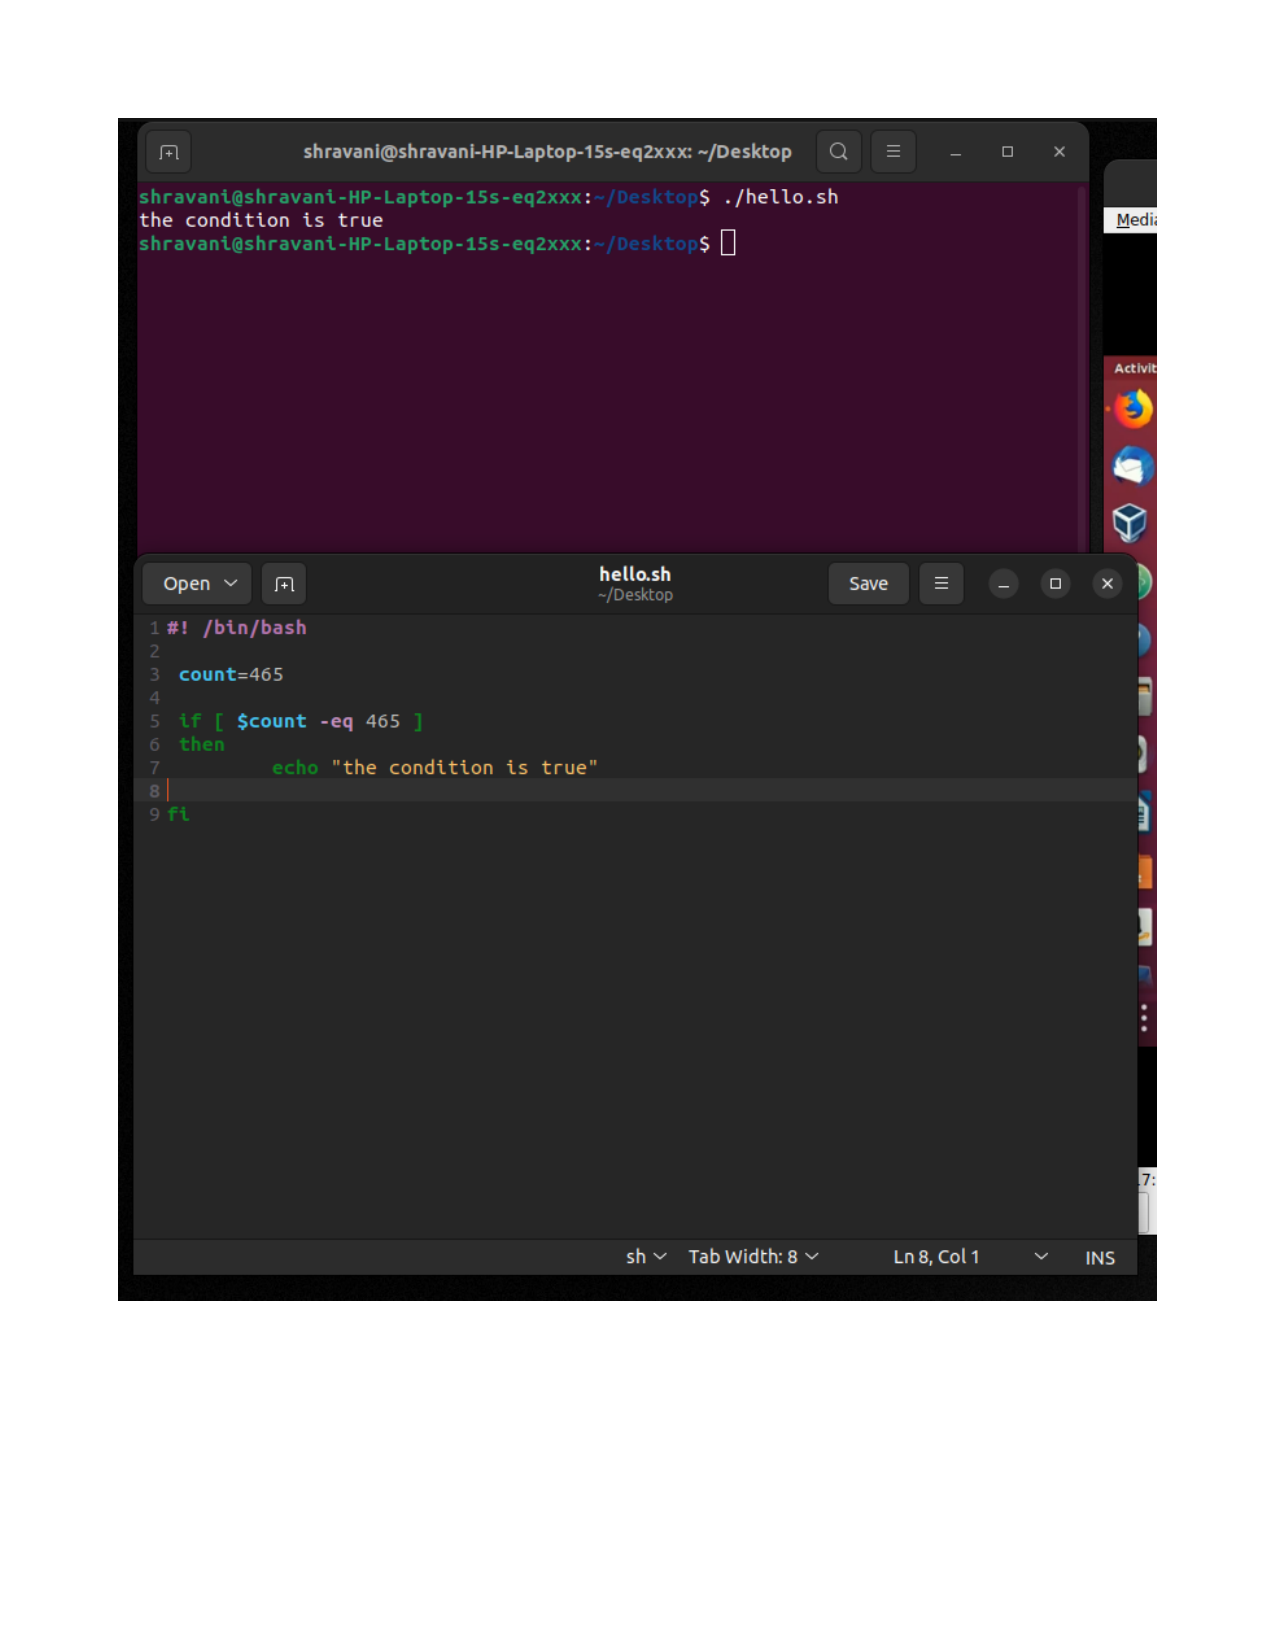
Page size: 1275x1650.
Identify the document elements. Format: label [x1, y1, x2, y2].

picture [118, 118, 1157, 1301]
